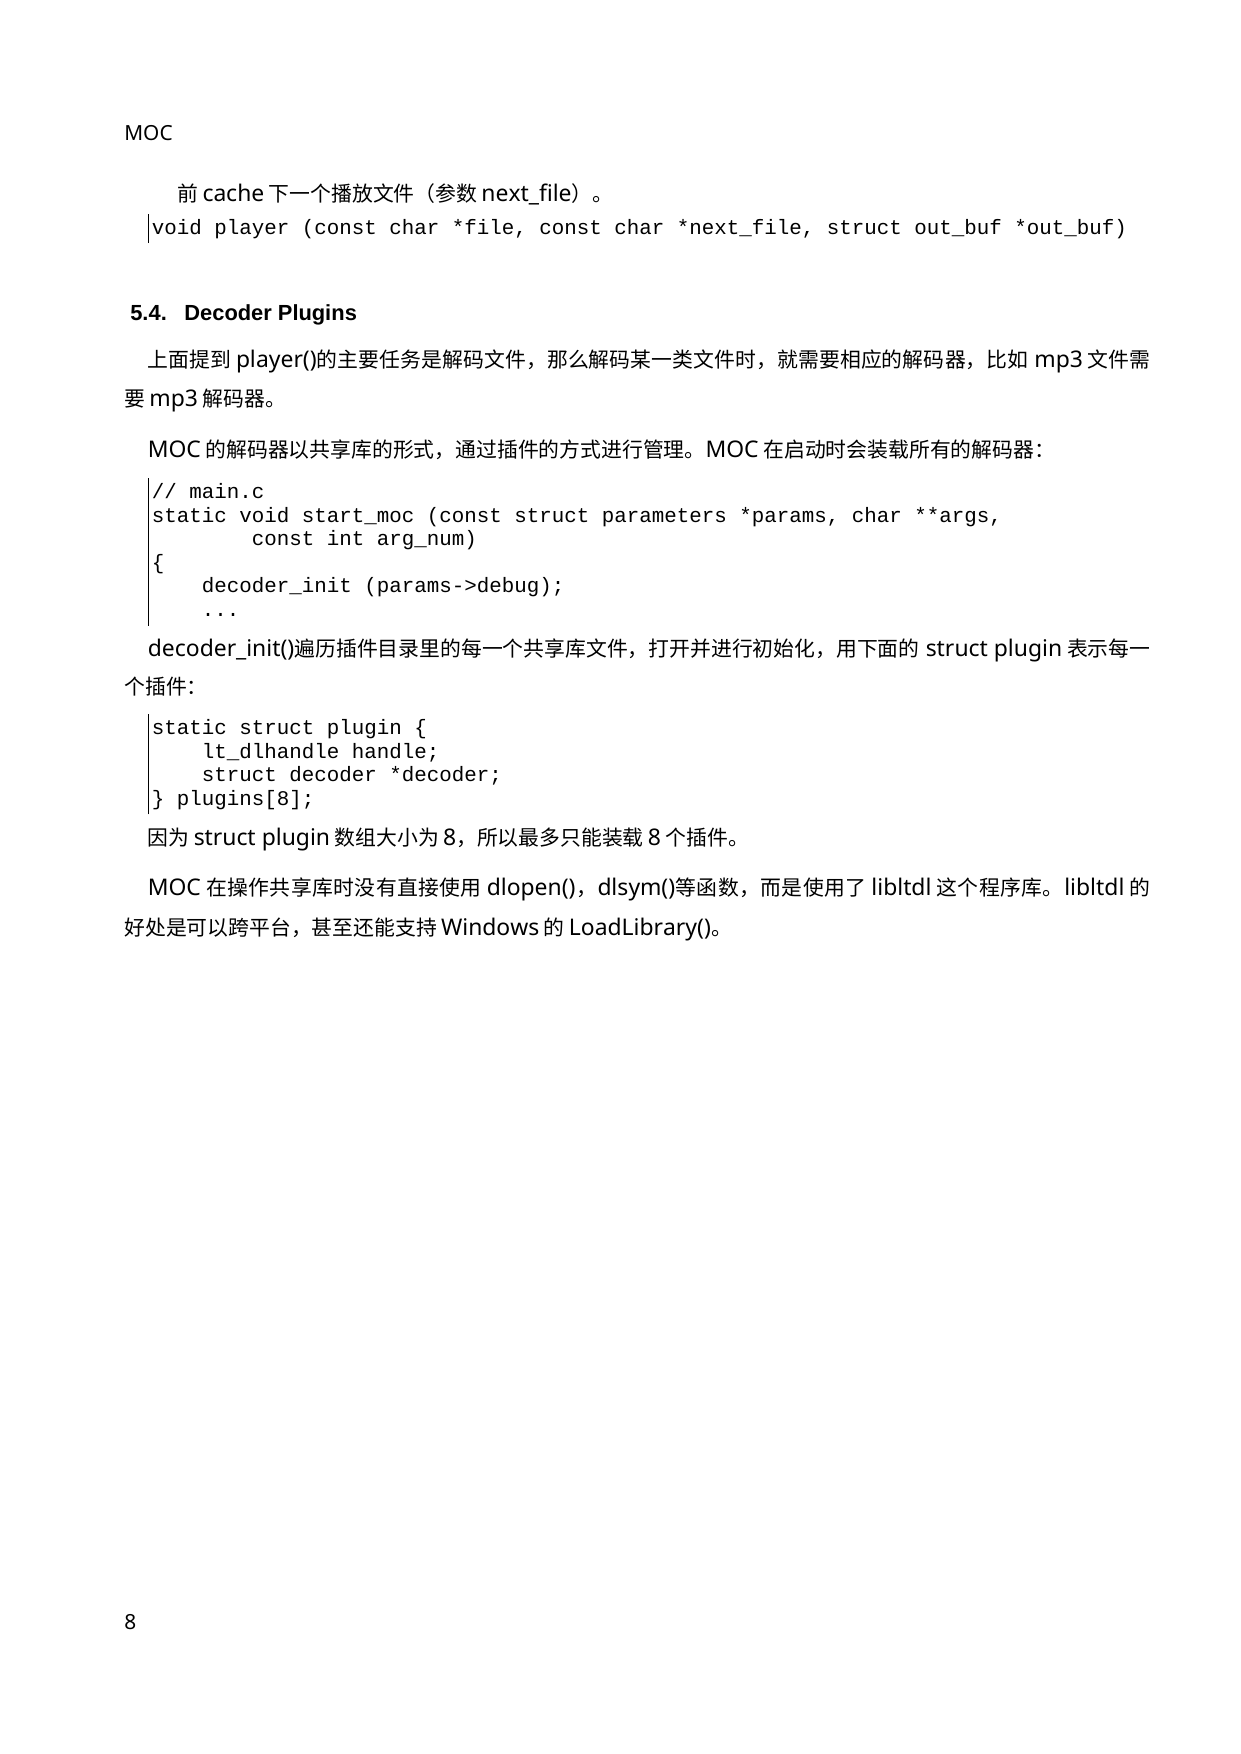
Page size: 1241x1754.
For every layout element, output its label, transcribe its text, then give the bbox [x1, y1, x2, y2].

text // main.c [149, 478, 1150, 504]
text decoder_init (params->debug); [149, 576, 1150, 599]
text struct decoder *decoder; [149, 764, 1150, 788]
text 上面提到player()的主要任务是解码文件，那么解码某一类文件时，就需要相应的解码器，比如mp3文件需要mp3解码器。 [124, 343, 1150, 413]
text { [149, 552, 1150, 576]
list 前cache下一个播放文件（参数next_file）。 [153, 177, 1150, 208]
text 因为struct plugin数组大小为8，所以最多只能装载8个插件。 [124, 820, 1150, 852]
text static struct plugin { [149, 714, 1150, 741]
text MOC在操作共享库时没有直接使用dlopen()，dlsym()等函数，而是使用了libltdl这个程序库。libltdl的好处是可以跨平台，甚至还能支持Windows的LoadLibrary()。 [124, 871, 1150, 942]
text ... [149, 599, 1150, 626]
text } plugins[8]; [149, 788, 1150, 814]
text lt_dlhandle handle; [149, 741, 1150, 764]
text decoder_init()遍历插件目录里的每一个共享库文件，打开并进行初始化，用下面的struct plugin表示每一个插件： [124, 632, 1150, 701]
text void player (const char *file, const char *next_file, struct out_buf *out_buf) [149, 214, 1150, 243]
text const int arg_num) [149, 528, 1150, 552]
text MOC的解码器以共享库的形式，通过插件的方式进行管理。MOC在启动时会装载所有的解码器： [124, 433, 1150, 464]
text static void start_moc (const struct parameters *params, char **args, [149, 504, 1150, 528]
title Decoder Plugins [124, 300, 1150, 325]
